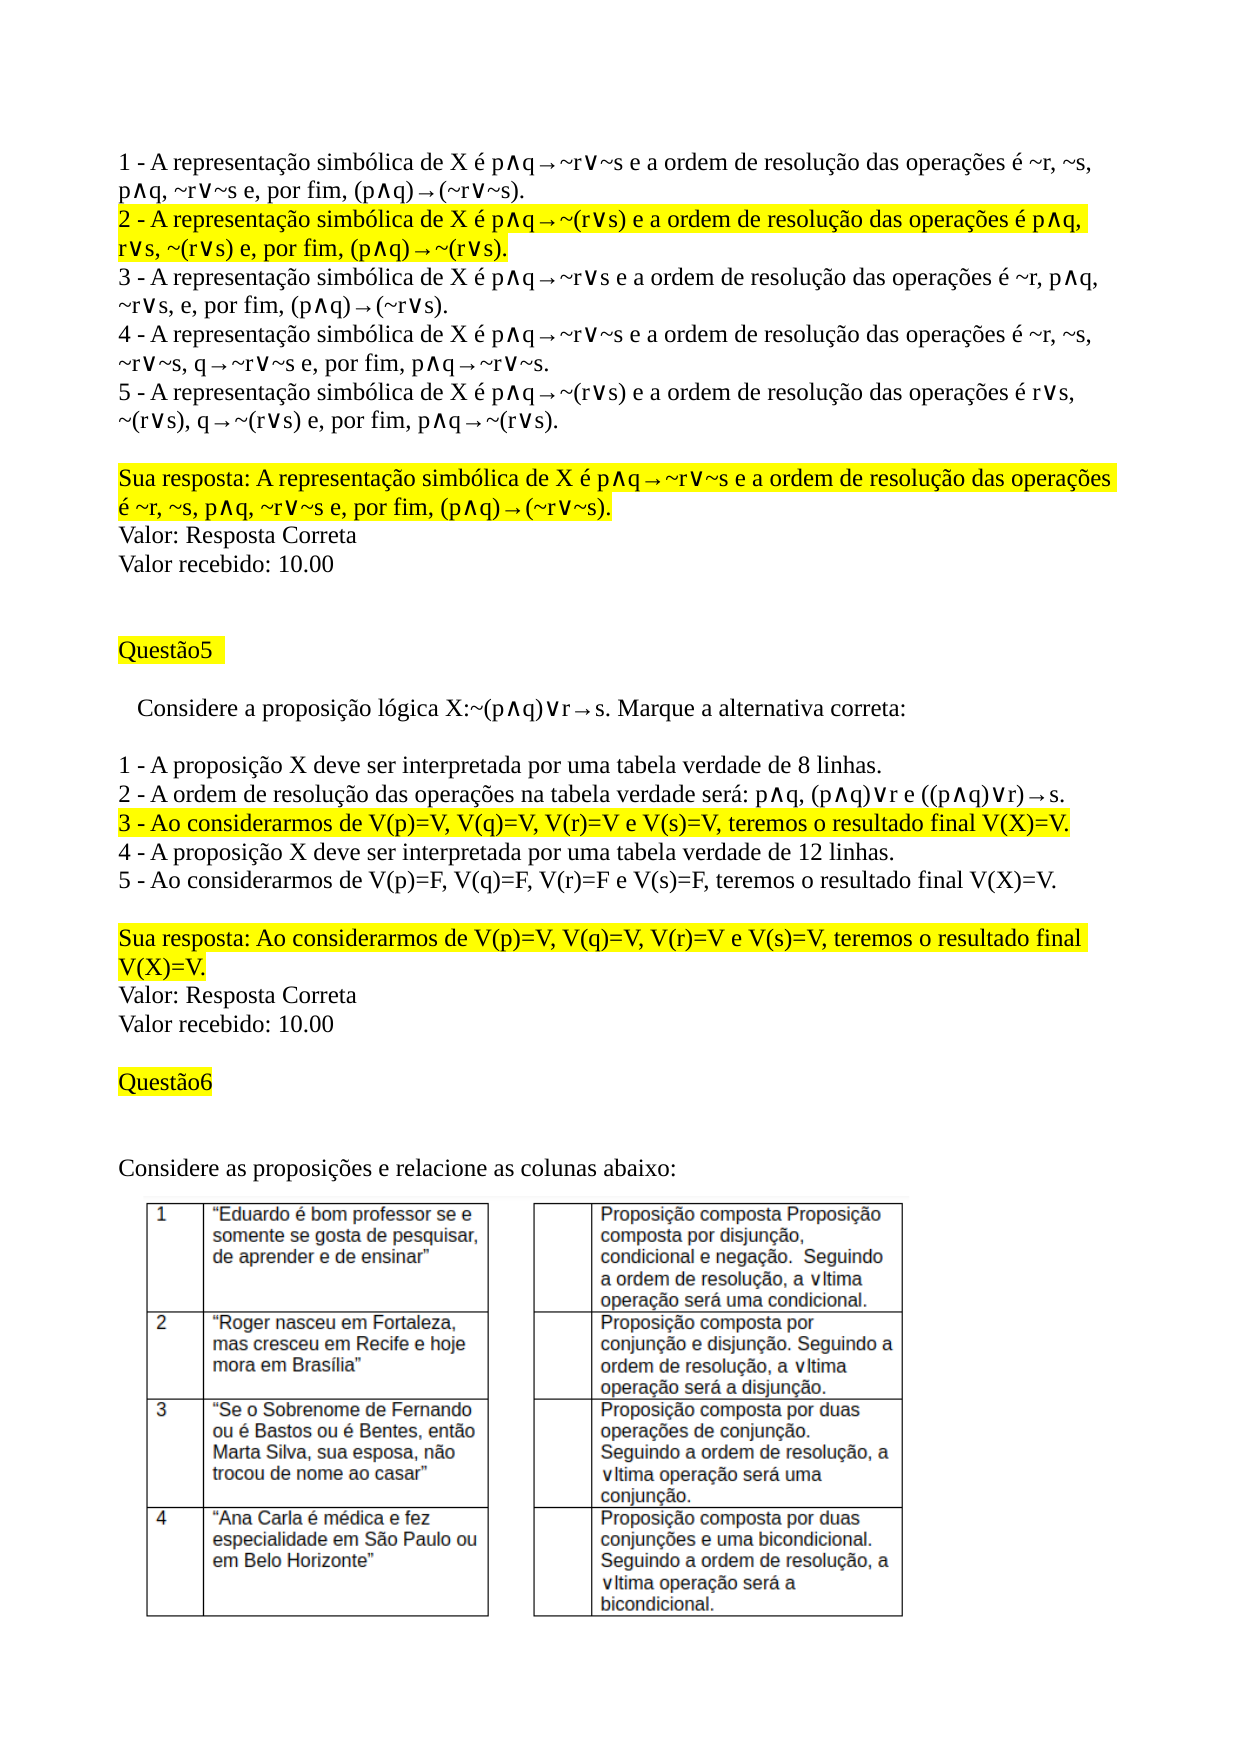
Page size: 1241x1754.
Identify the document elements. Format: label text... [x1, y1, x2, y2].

text Valor: Resposta Correta [118, 981, 1122, 1009]
text Considere as proposições e relacione as colunas abaixo: [118, 1153, 1122, 1182]
text 2 - A representação simbólica de X é p∧q→~(r∨s) e a ordem de resolução das operações é p∧q, r∨s, ~(r∨s) e, por fim, (p∧q)→~(r∨s). [118, 204, 1122, 262]
text 3 - Ao considerarmos de V(p)=V, V(q)=V, V(r)=V e V(s)=V, teremos o resultado final V(X)=V. [118, 808, 1122, 837]
text 1 - A representação simbólica de X é p∧q→~r∨~s e a ordem de resolução das operações é ~r, ~s, p∧q, ~r∨~s e, por fim, (p∧q)→(~r∨~s). [118, 147, 1122, 204]
picture [143, 1196, 910, 1626]
text 5 - Ao considerarmos de V(p)=F, V(q)=F, V(r)=F e V(s)=F, teremos o resultado final V(X)=V. [118, 866, 1122, 894]
text 4 - A representação simbólica de X é p∧q→~r∨~s e a ordem de resolução das operações é ~r, ~s, ~r∨~s, q→~r∨~s e, por fim, p∧q→~r∨~s. [118, 319, 1122, 377]
text Questão6 [118, 1067, 1122, 1096]
text 1 - A proposição X deve ser interpretada por uma tabela verdade de 8 linhas. [118, 751, 1122, 779]
text 5 - A representação simbólica de X é p∧q→~(r∨s) e a ordem de resolução das operações é r∨s, ~(r∨s), q→~(r∨s) e, por fim, p∧q→~(r∨s). [118, 377, 1122, 434]
text Valor recebido: 10.00 [118, 549, 1122, 578]
text 2 - A ordem de resolução das operações na tabela verdade será: p∧q, (p∧q)∨r e ((p∧q)∨r)→s. [118, 779, 1122, 808]
text Valor: Resposta Correta [118, 521, 1122, 549]
text 3 - A representação simbólica de X é p∧q→~r∨s e a ordem de resolução das operações é ~r, p∧q, ~r∨s, e, por fim, (p∧q)→(~r∨s). [118, 262, 1122, 319]
text 4 - A proposição X deve ser interpretada por uma tabela verdade de 12 linhas. [118, 837, 1122, 866]
text Sua resposta: Ao considerarmos de V(p)=V, V(q)=V, V(r)=V e V(s)=V, teremos o resultado final V(X)=V. [118, 923, 1122, 981]
text Valor recebido: 10.00 [118, 1009, 1122, 1038]
text Questão5 [118, 636, 1122, 664]
text Sua resposta: A representação simbólica de X é p∧q→~r∨~s e a ordem de resolução das operações é ~r, ~s, p∧q, ~r∨~s e, por fim, (p∧q)→(~r∨~s). [118, 463, 1122, 521]
text Considere a proposição lógica X:~(p∧q)∨r→s. Marque a alternativa correta: [118, 693, 1122, 722]
